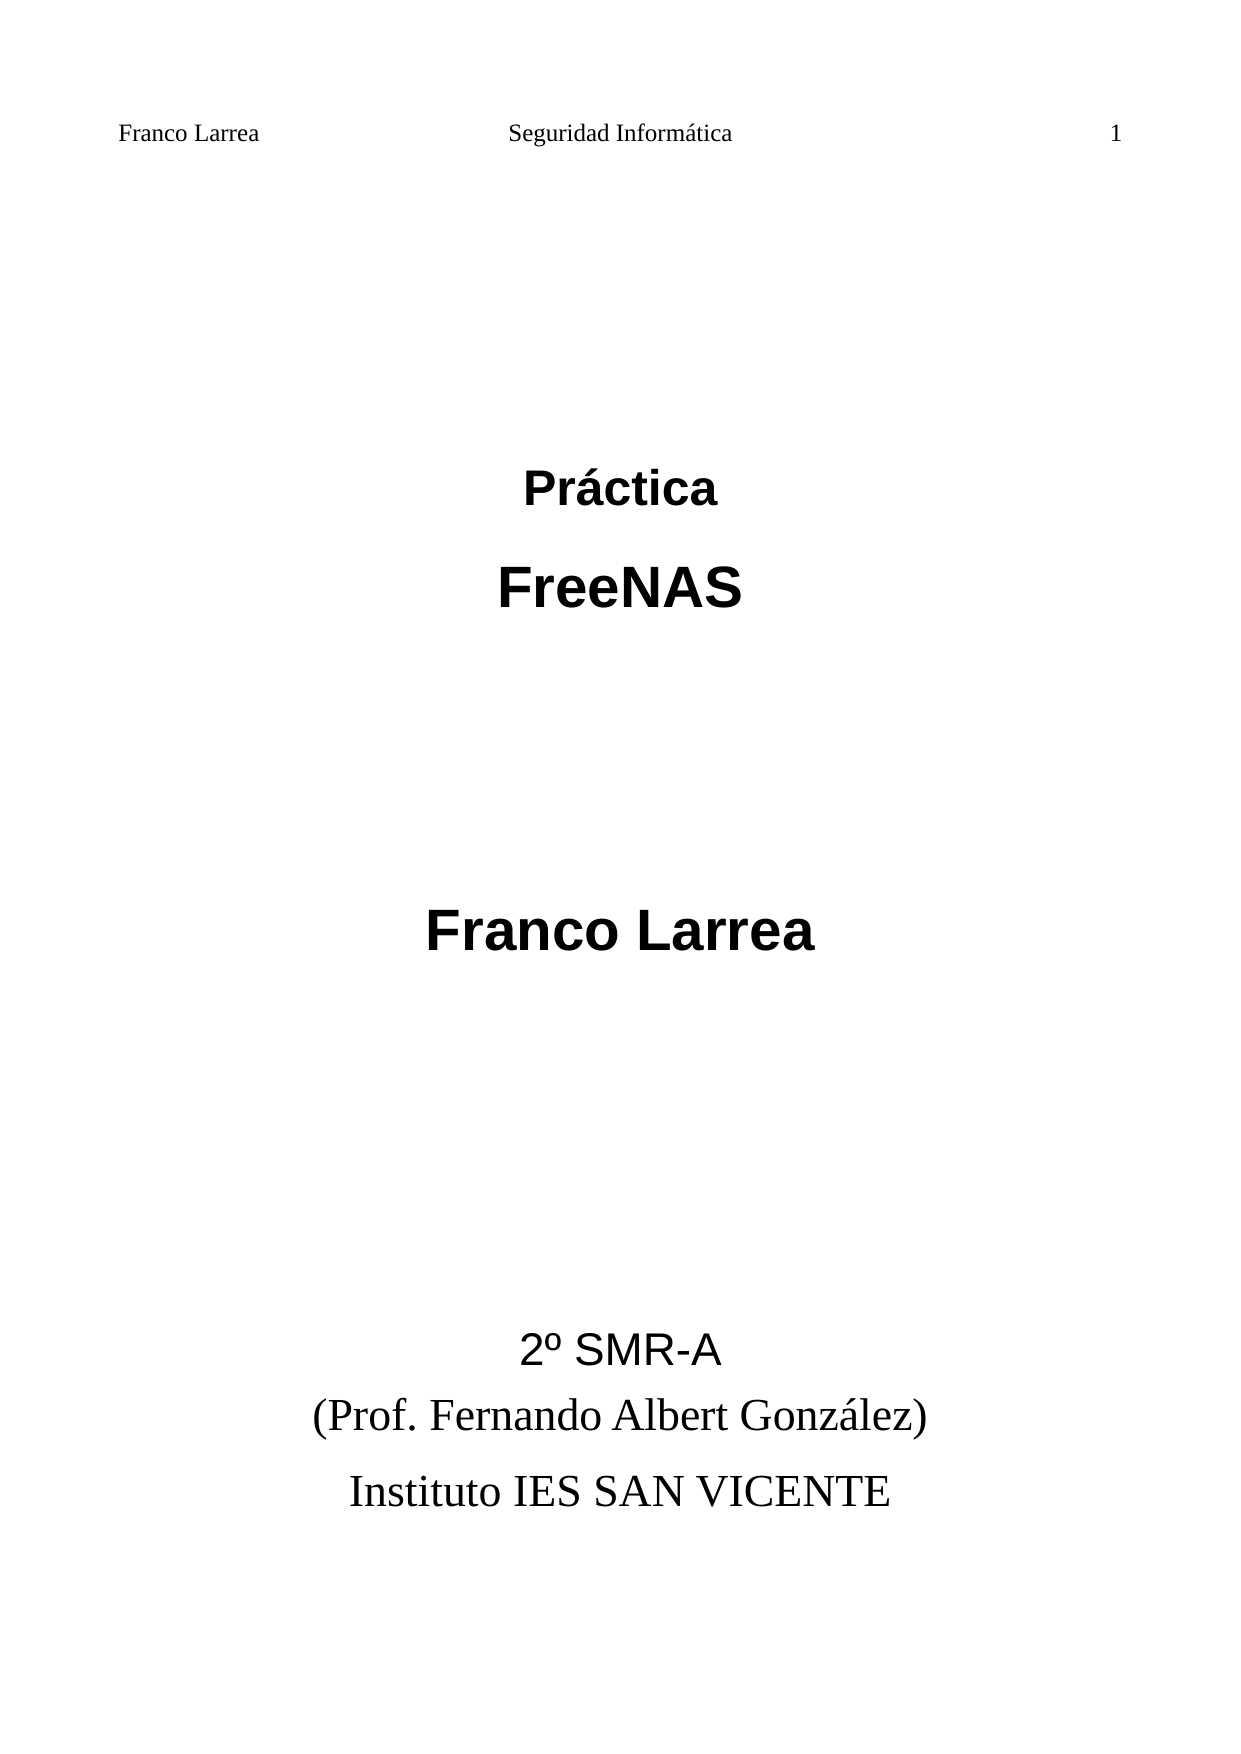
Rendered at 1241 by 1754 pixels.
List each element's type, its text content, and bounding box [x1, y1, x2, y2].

text (Prof. Fernando Albert González) [118, 1388, 1122, 1441]
subtitle 2º SMR-A [118, 1323, 1122, 1376]
subtitle Franco Larrea [118, 896, 1122, 963]
text Instituto IES SAN VICENTE [118, 1463, 1122, 1516]
subtitle Práctica [118, 458, 1122, 516]
title FreeNAS [118, 553, 1122, 620]
